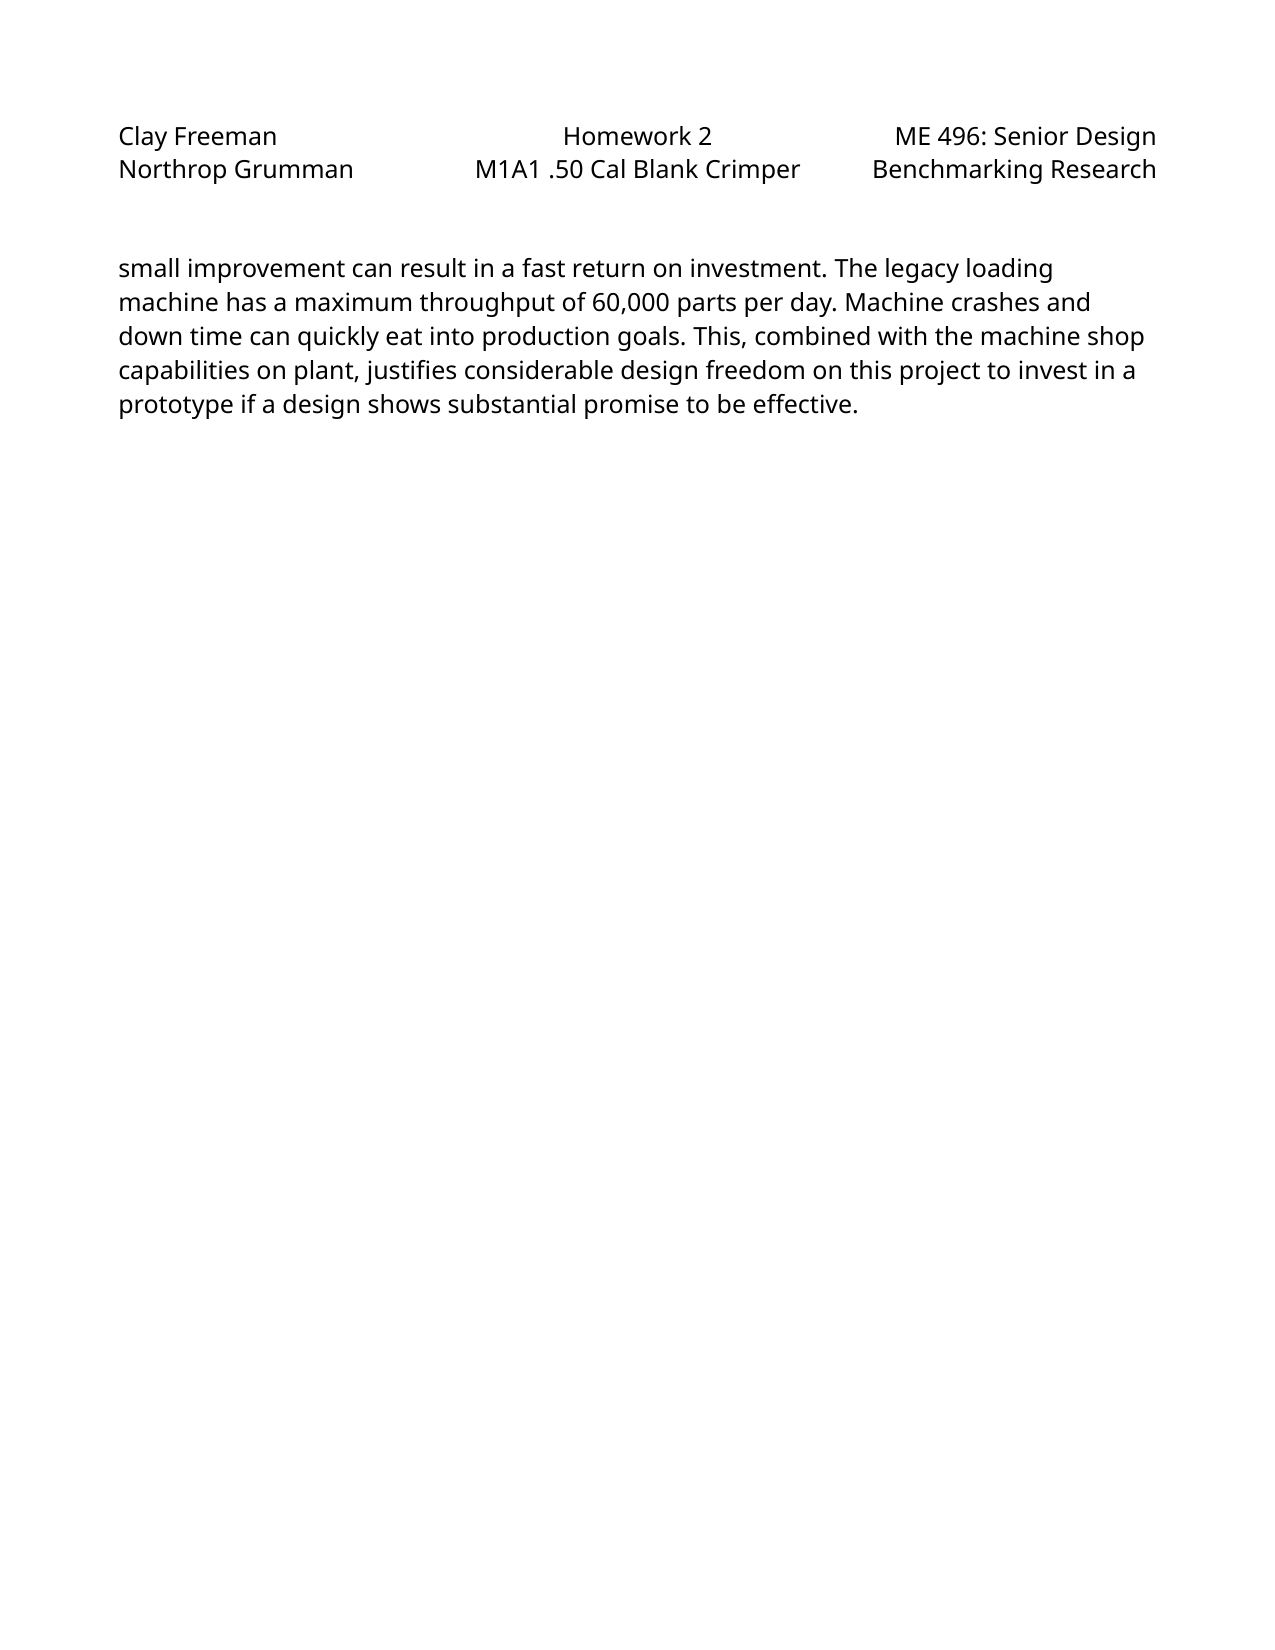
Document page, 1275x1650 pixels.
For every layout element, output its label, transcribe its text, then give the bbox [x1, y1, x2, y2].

text small improvement can result in a fast return on investment. The legacy loading machine has a maximum throughput of 60,000 parts per day. Machine crashes and down time can quickly eat into production goals. This, combined with the machine shop capabilities on plant, justifies considerable design freedom on this project to invest in a prototype if a design shows substantial promise to be effective. [118, 250, 1157, 421]
